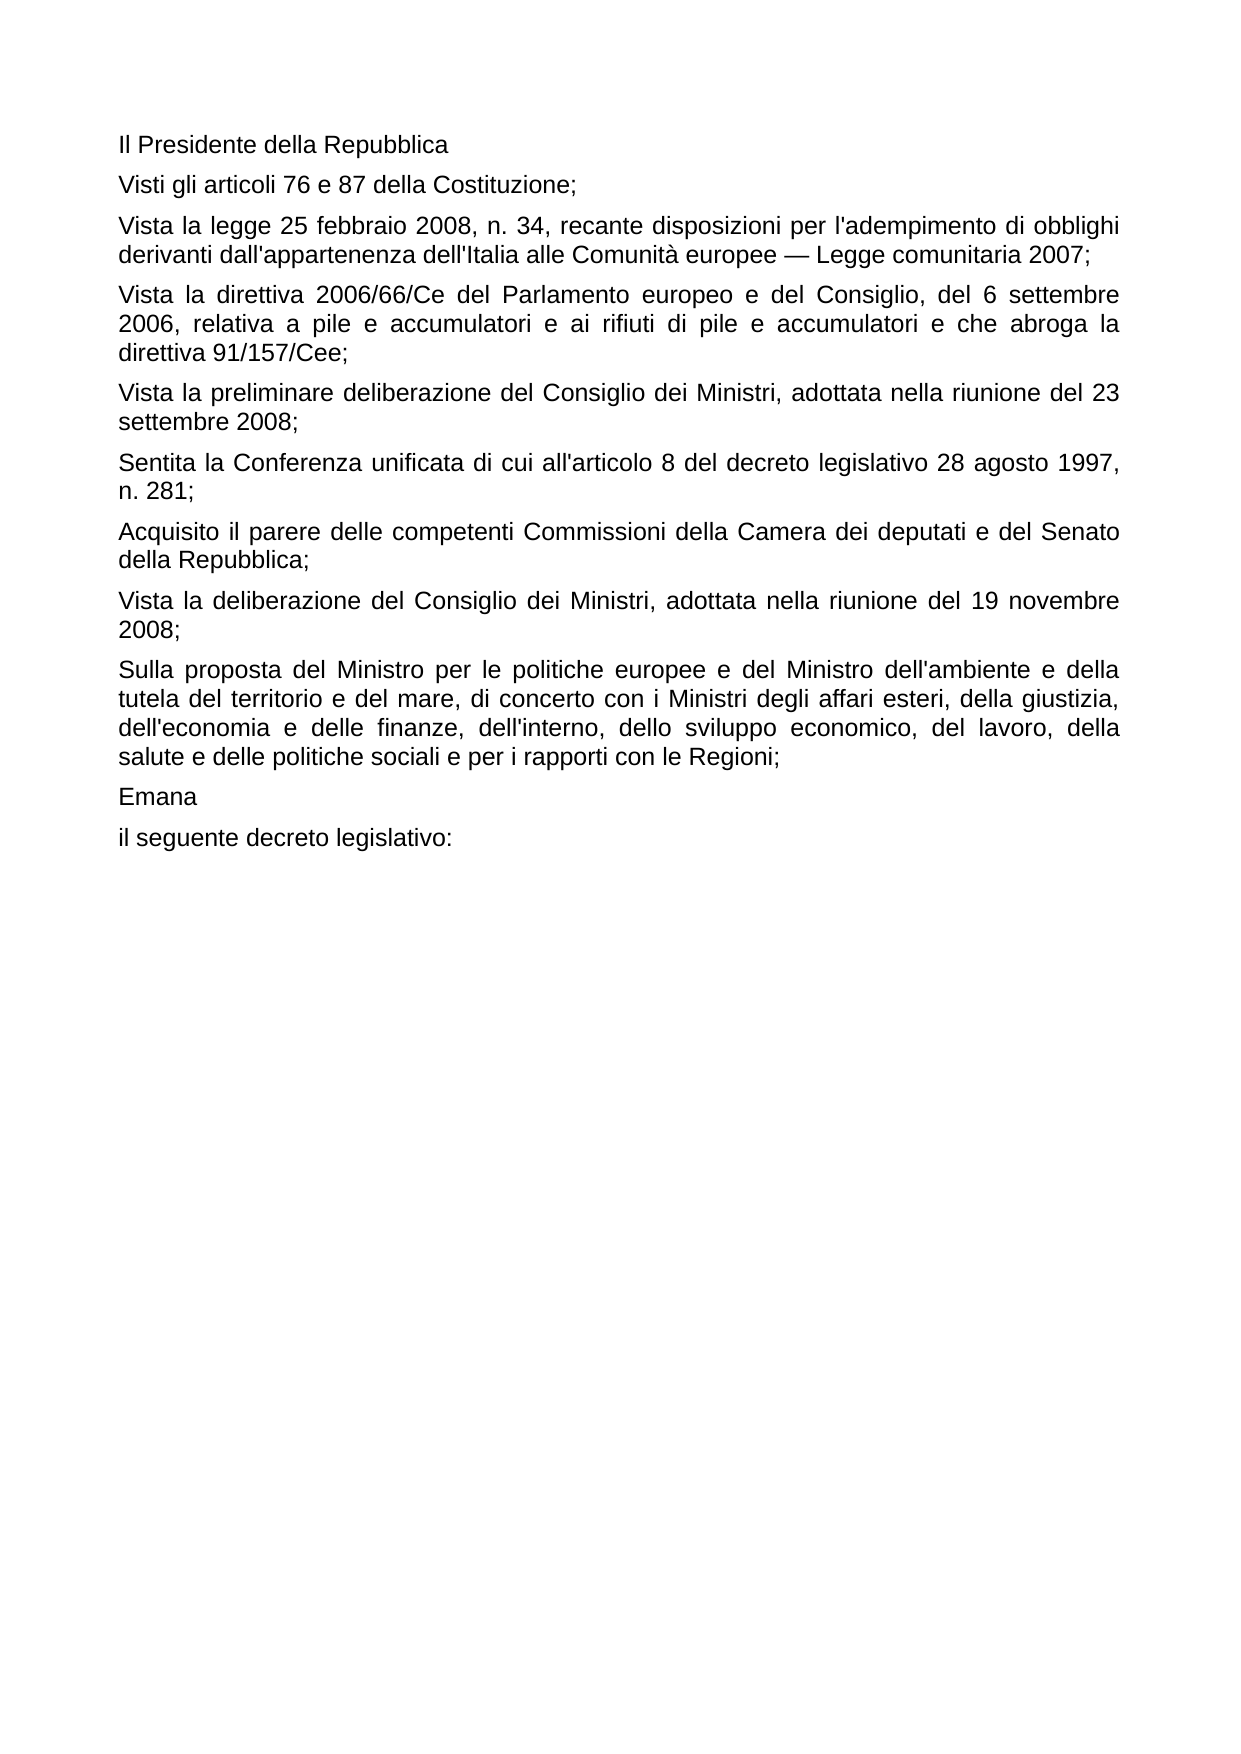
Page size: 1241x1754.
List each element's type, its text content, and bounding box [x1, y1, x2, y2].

text il seguente decreto legislativo: [118, 823, 1122, 851]
text Vista la deliberazione del Consiglio dei Ministri, adottata nella riunione del 19 novembre 2008; [118, 586, 1122, 643]
text Vista la legge 25 febbraio 2008, n. 34, recante disposizioni per l'adempimento di obblighi derivanti dall'appartenenza dell'Italia alle Comunità europee — Legge comunitaria 2007; [118, 211, 1122, 268]
text Vista la direttiva 2006/66/Ce del Parlamento europeo e del Consiglio, del 6 settembre 2006, relativa a pile e accumulatori e ai rifiuti di pile e accumulatori e che abroga la direttiva 91/157/Cee; [118, 280, 1122, 366]
text Visti gli articoli 76 e 87 della Costituzione; [118, 170, 1122, 199]
text Sentita la Conferenza unificata di cui all'articolo 8 del decreto legislativo 28 agosto 1997, n. 281; [118, 447, 1122, 505]
text Sulla proposta del Ministro per le politiche europee e del Ministro dell'ambiente e della tutela del territorio e del mare, di concerto con i Ministri degli affari esteri, della giustizia, dell'economia e delle finanze, dell'interno, dello sviluppo economico, del lavoro, della salute e delle politiche sociali e per i rapporti con le Regioni; [118, 655, 1122, 770]
text Acquisito il parere delle competenti Commissioni della Camera dei deputati e del Senato della Repubblica; [118, 517, 1122, 574]
text Vista la preliminare deliberazione del Consiglio dei Ministri, adottata nella riunione del 23 settembre 2008; [118, 378, 1122, 436]
text Emana [118, 782, 1122, 811]
text Il Presidente della Repubblica [118, 130, 1122, 159]
